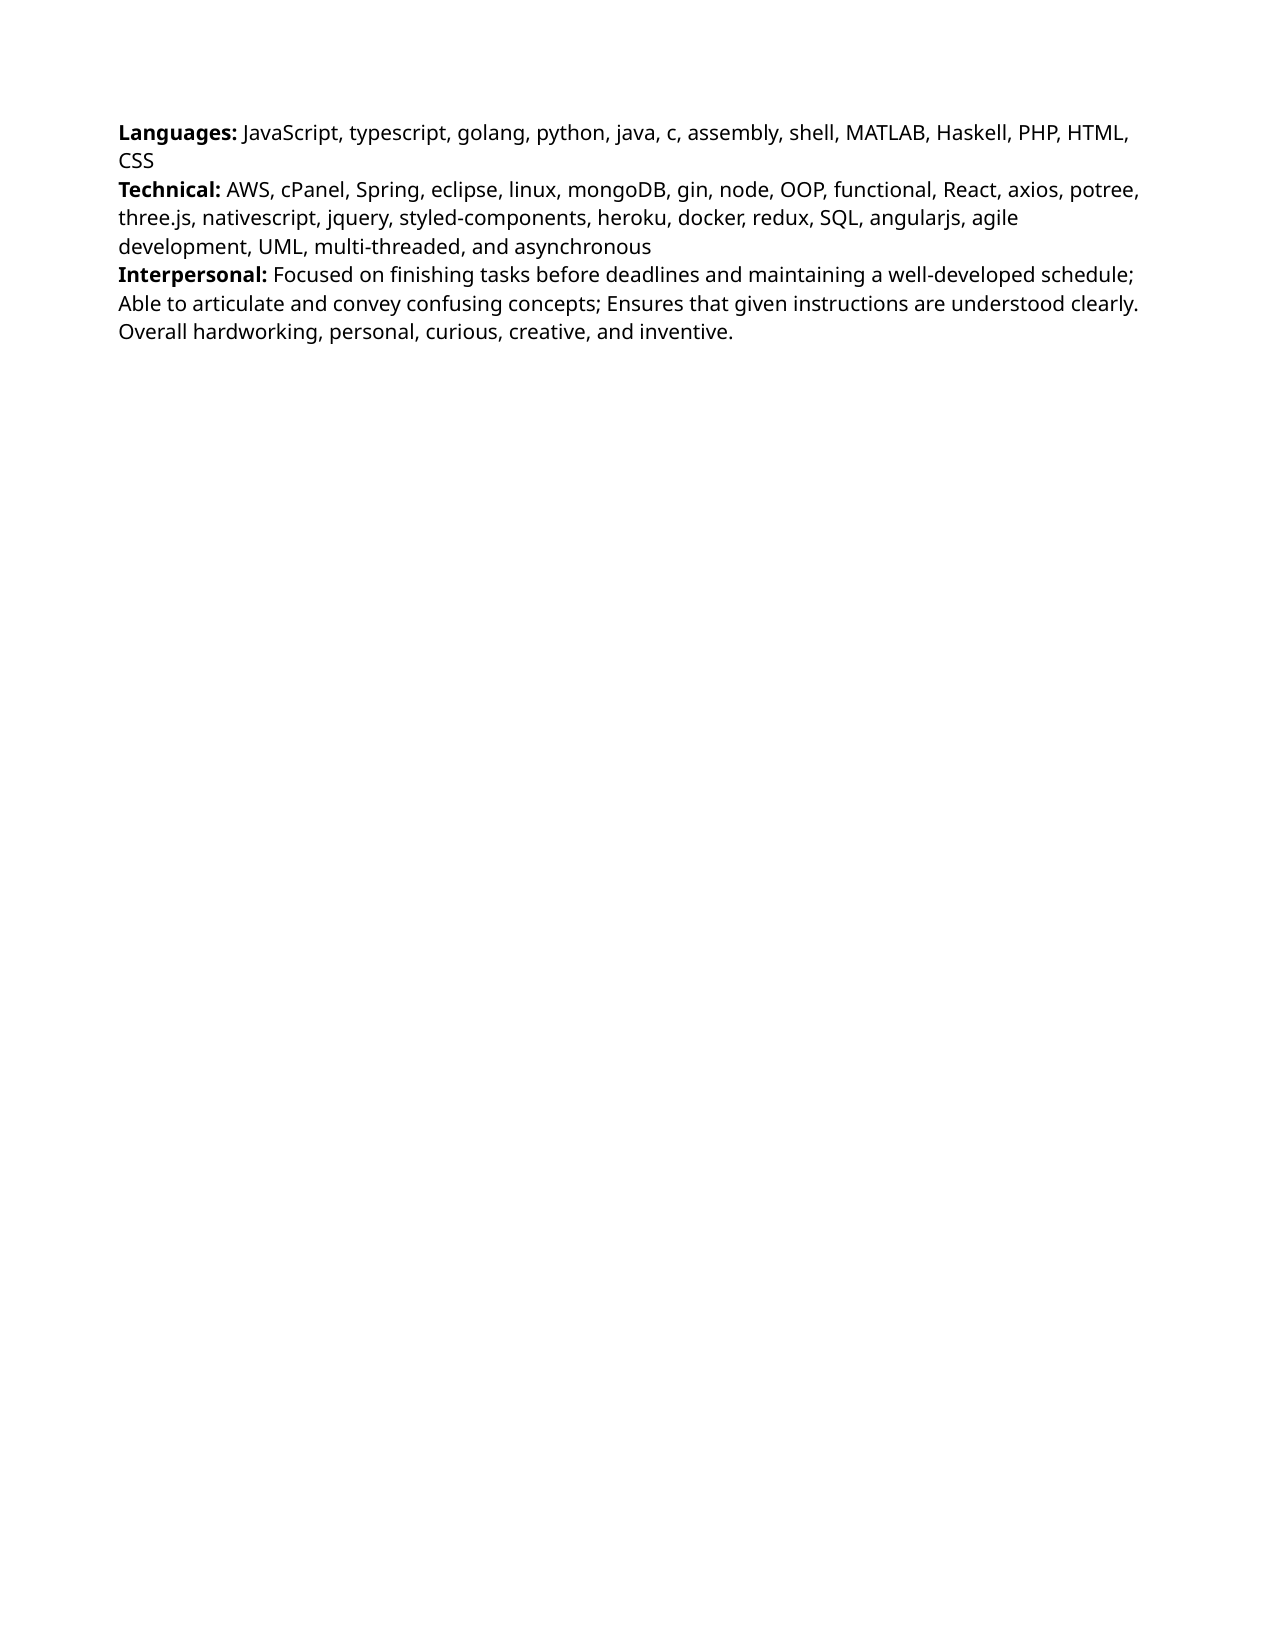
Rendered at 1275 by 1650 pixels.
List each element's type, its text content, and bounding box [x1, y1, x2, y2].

text Technical: AWS, cPanel, Spring, eclipse, linux, mongoDB, gin, node, OOP, functional, React, axios, potree, three.js, nativescript, jquery, styled-components, heroku, docker, redux, SQL, angularjs, agile development, UML, multi-threaded, and asynchronous [118, 175, 1157, 260]
text Languages: JavaScript, typescript, golang, python, java, c, assembly, shell, MATLAB, Haskell, PHP, HTML, CSS [118, 118, 1157, 175]
text Interpersonal: Focused on finishing tasks before deadlines and maintaining a well-developed schedule; Able to articulate and convey confusing concepts; Ensures that given instructions are understood clearly. Overall hardworking, personal, curious, creative, and inventive. [118, 260, 1157, 346]
